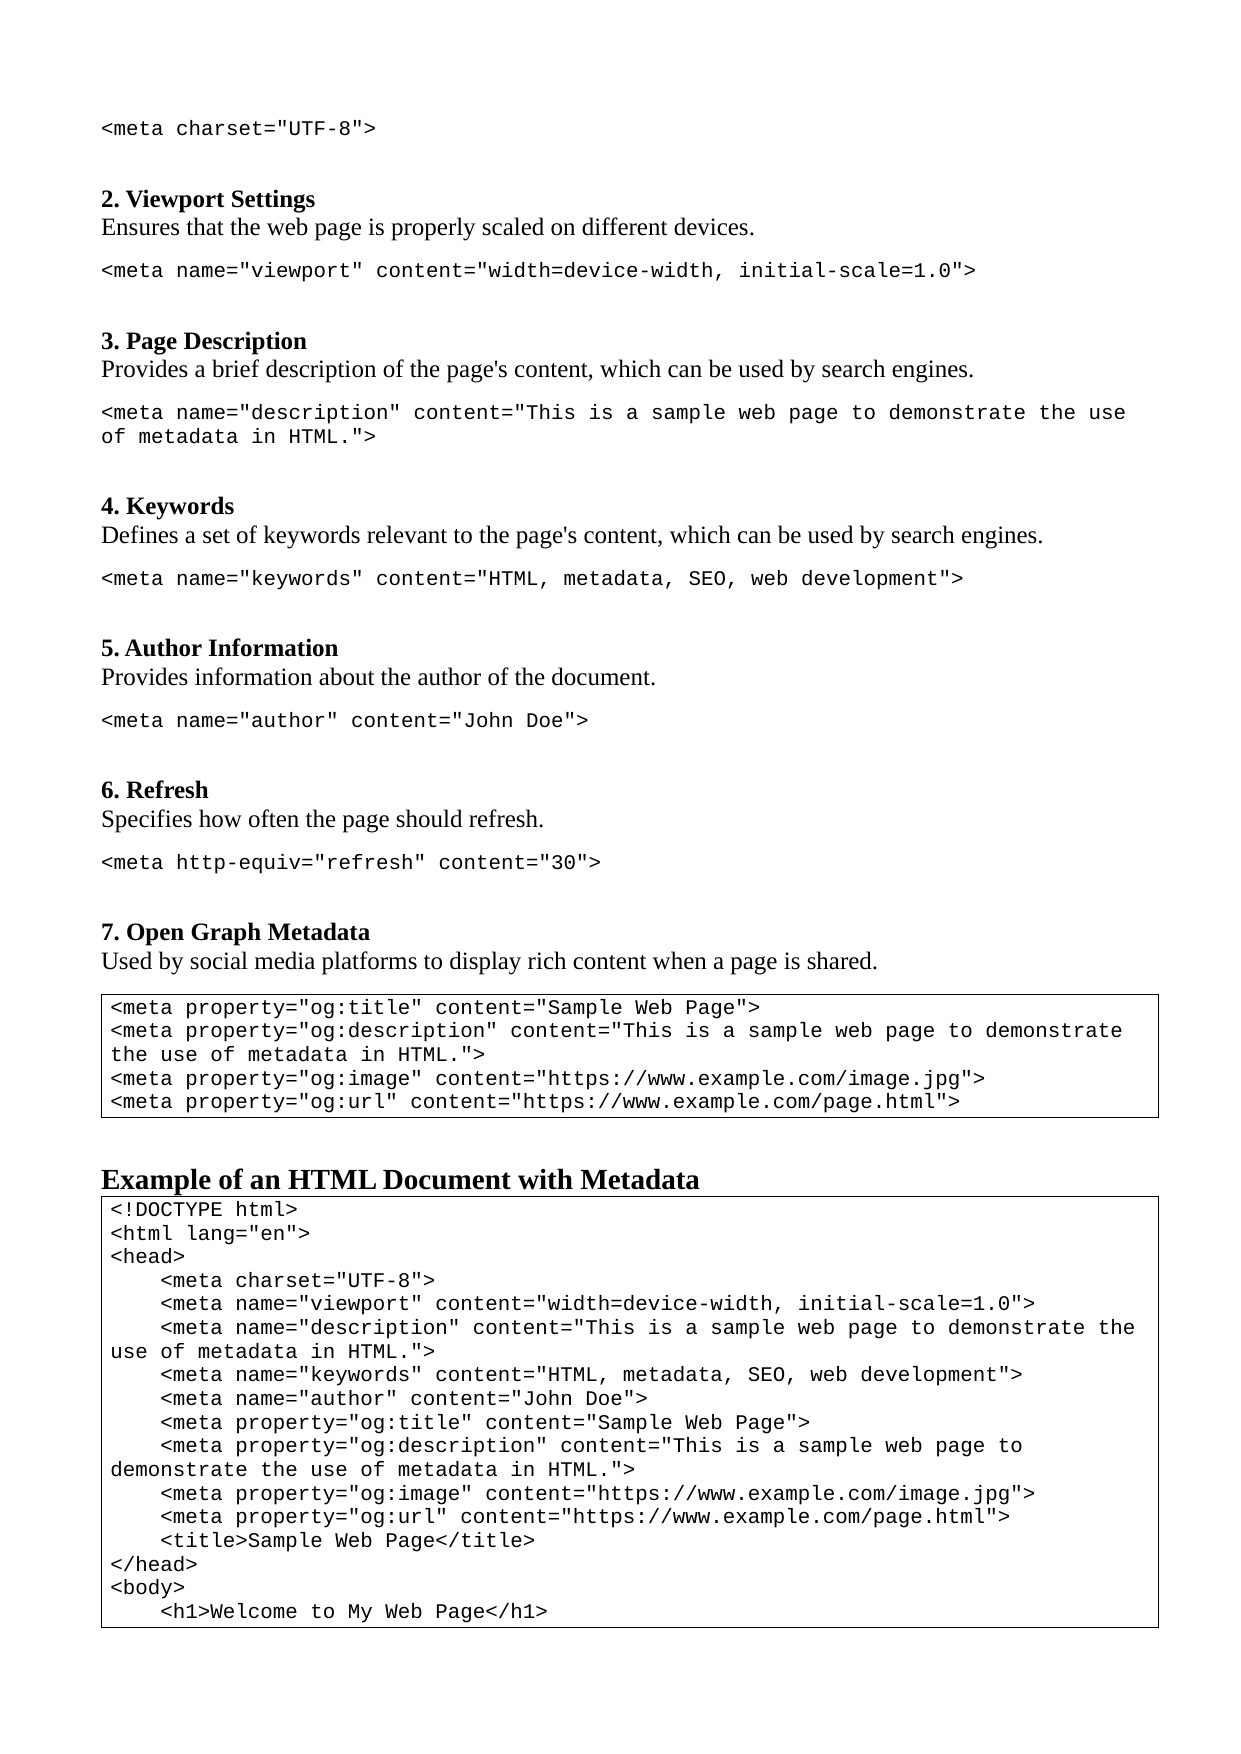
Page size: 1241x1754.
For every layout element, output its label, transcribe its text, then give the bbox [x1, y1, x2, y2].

text Provides information about the author of the document. [101, 662, 1159, 691]
text <meta name="description" content="This is a sample web page to demonstrate the use of metadata in HTML."> [102, 1314, 1158, 1361]
text <meta property="og:image" content="https://www.example.com/image.jpg"> [102, 1064, 1158, 1088]
text <meta http-equiv="refresh" content="30"> [101, 852, 1159, 875]
subtitle 4. Keywords [101, 491, 1159, 520]
subtitle 3. Page Description [101, 326, 1159, 354]
text <meta name="author" content="John Doe"> [102, 1385, 1158, 1408]
text <meta property="og:title" content="Sample Web Page"> [102, 1408, 1158, 1432]
subtitle 5. Author Information [101, 633, 1159, 662]
text <html lang="en"> [102, 1219, 1158, 1243]
text <!DOCTYPE html> [102, 1197, 1158, 1219]
text <meta name="keywords" content="HTML, metadata, SEO, web development"> [101, 568, 1159, 591]
text Defines a set of keywords relevant to the page's content, which can be used by search engines. [101, 520, 1159, 549]
text Provides a brief description of the page's content, which can be used by search engines. [101, 354, 1159, 383]
text <meta name="keywords" content="HTML, metadata, SEO, web development"> [102, 1361, 1158, 1385]
text <meta name="viewport" content="width=device-width, initial-scale=1.0"> [102, 1290, 1158, 1314]
text <h1>Welcome to My Web Page</h1> [102, 1598, 1158, 1627]
text <meta property="og:url" content="https://www.example.com/page.html"> [102, 1503, 1158, 1527]
text Specifies how often the page should refresh. [101, 804, 1159, 833]
text <meta property="og:description" content="This is a sample web page to demonstrate the use of metadata in HTML."> [102, 1432, 1158, 1479]
text <meta charset="UTF-8"> [102, 1267, 1158, 1290]
text <meta property="og:title" content="Sample Web Page"> [102, 995, 1158, 1017]
text <meta charset="UTF-8"> [101, 118, 1159, 142]
text <body> [102, 1574, 1158, 1598]
subtitle 6. Refresh [101, 775, 1159, 804]
text </head> [102, 1550, 1158, 1574]
text Used by social media platforms to display rich content when a page is shared. [101, 946, 1159, 975]
text <meta property="og:image" content="https://www.example.com/image.jpg"> [102, 1479, 1158, 1503]
subtitle Example of an HTML Document with Metadata [101, 1162, 1159, 1196]
text <meta name="viewport" content="width=device-width, initial-scale=1.0"> [101, 260, 1159, 284]
text <title>Sample Web Page</title> [102, 1527, 1158, 1550]
text <meta name="description" content="This is a sample web page to demonstrate the use of metadata in HTML."> [101, 402, 1159, 449]
subtitle 7. Open Graph Metadata [101, 917, 1159, 946]
text Ensures that the web page is properly scaled on different devices. [101, 212, 1159, 241]
text <meta property="og:url" content="https://www.example.com/page.html"> [102, 1088, 1158, 1117]
text <meta name="author" content="John Doe"> [101, 710, 1159, 733]
text <meta property="og:description" content="This is a sample web page to demonstrate the use of metadata in HTML."> [102, 1017, 1158, 1064]
text <head> [102, 1243, 1158, 1267]
subtitle 2. Viewport Settings [101, 184, 1159, 212]
